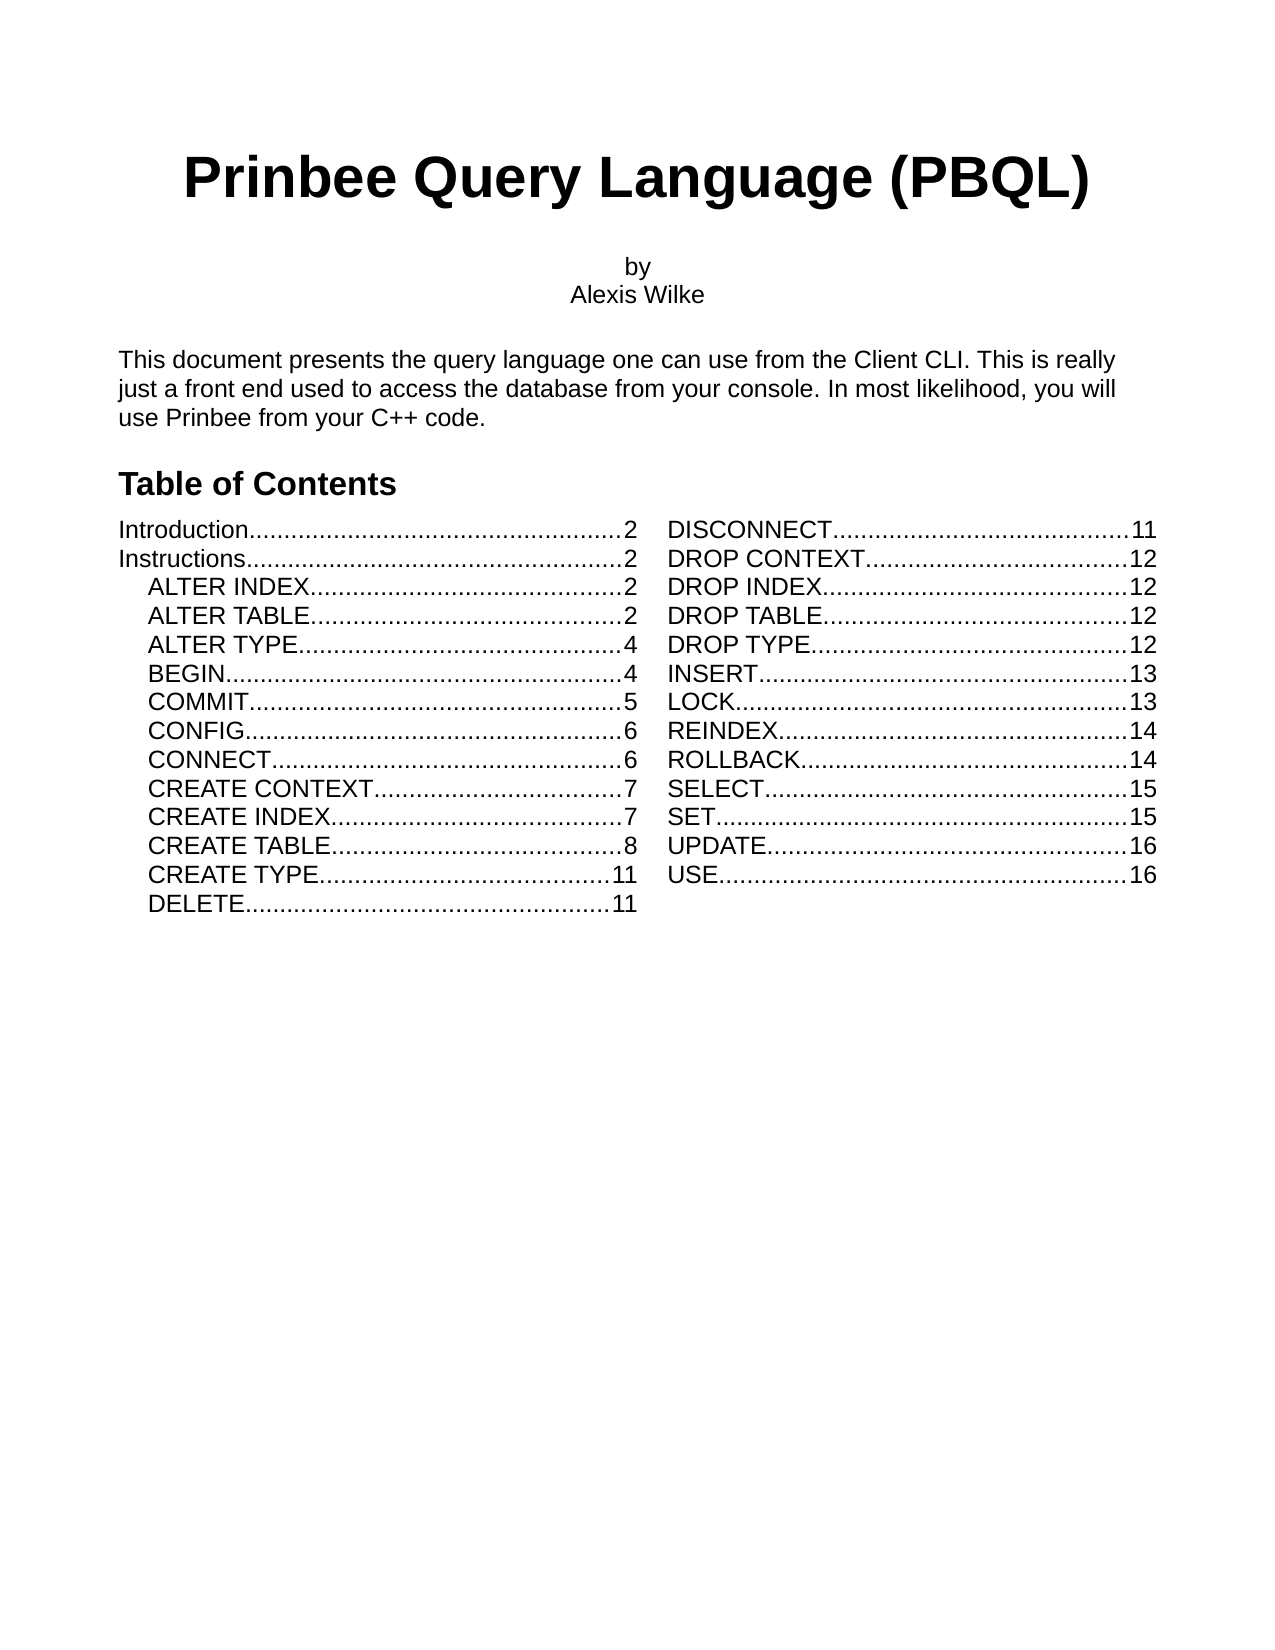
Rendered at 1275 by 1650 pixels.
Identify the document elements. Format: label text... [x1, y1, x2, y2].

text CONFIG 6 [148, 716, 637, 745]
text DROP INDEX 12 [667, 572, 1157, 601]
text COMMIT 5 [148, 687, 637, 716]
text This document presents the query language one can use from the Client CLI. This is really just a front end used to access the database from your console. In most likelihood, you will use Prinbee from your C++ code. [118, 345, 1157, 431]
text DROP CONTEXT 12 [667, 544, 1157, 572]
text USE 16 [667, 860, 1157, 889]
text Instructions 2 [118, 544, 637, 572]
subtitle Table of Contents [118, 464, 1157, 502]
text DROP TYPE 12 [667, 630, 1157, 659]
text INSERT 13 [667, 659, 1157, 687]
title Prinbee Query Language (PBQL) [118, 143, 1157, 210]
text DROP TABLE 12 [667, 601, 1157, 630]
text CREATE CONTEXT 7 [148, 774, 637, 802]
text CREATE TYPE 11 [148, 860, 637, 889]
text DISCONNECT 11 [667, 515, 1157, 544]
text CREATE TABLE 8 [148, 831, 637, 860]
text ALTER INDEX 2 [148, 572, 637, 601]
text ALTER TABLE 2 [148, 601, 637, 630]
text REINDEX 14 [667, 716, 1157, 745]
text CREATE INDEX 7 [148, 802, 637, 831]
text ROLLBACK 14 [667, 745, 1157, 774]
text UPDATE 16 [667, 831, 1157, 860]
text BEGIN 4 [148, 659, 637, 687]
text LOCK 13 [667, 687, 1157, 716]
text ALTER TYPE 4 [148, 630, 637, 659]
text CONNECT 6 [148, 745, 637, 774]
text SELECT 15 [667, 774, 1157, 802]
text Introduction 2 [118, 515, 637, 544]
text by Alexis Wilke [118, 251, 1157, 309]
text DELETE 11 [148, 889, 637, 917]
text SET 15 [667, 802, 1157, 831]
